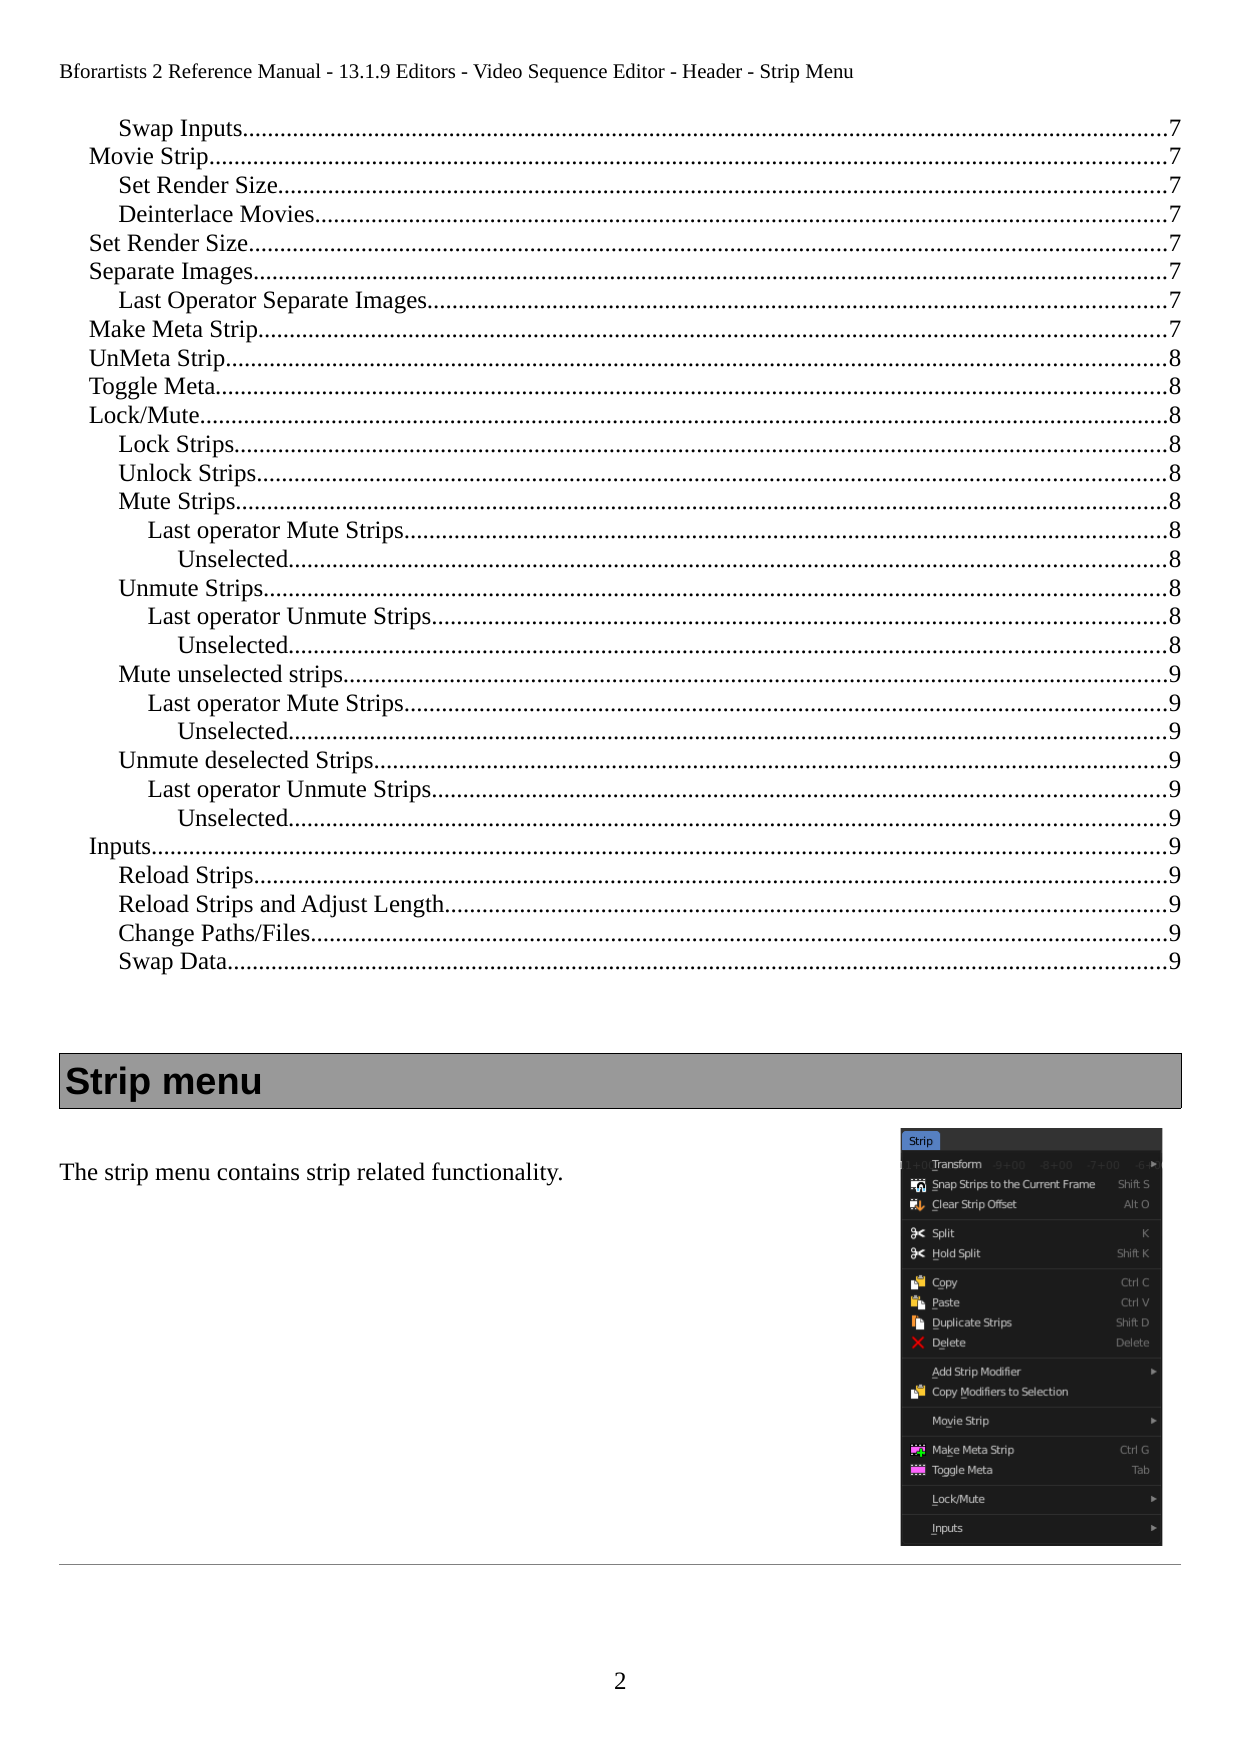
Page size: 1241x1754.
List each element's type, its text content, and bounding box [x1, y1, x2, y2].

text The strip menu contains strip related functionality. [59, 1157, 900, 1186]
text Unselected 8 [177, 544, 1181, 573]
text Lock Strips 8 [118, 429, 1181, 458]
text Inputs 9 [88, 831, 1181, 860]
text Unmute deselected Strips 9 [118, 745, 1181, 774]
text Set Render Size 7 [118, 170, 1181, 199]
text Unlock Strips 8 [118, 458, 1181, 486]
text Change Paths/Files 9 [118, 918, 1181, 946]
text Reload Strips 9 [118, 860, 1181, 889]
text Mute unselected strips 9 [118, 659, 1181, 688]
text Toggle Meta 8 [88, 371, 1181, 400]
text Lock/Mute 8 [88, 400, 1181, 429]
text UnMeta Strip 8 [88, 343, 1181, 371]
table_header Strip menu [60, 1054, 1181, 1108]
text Last operator Mute Strips 8 [147, 515, 1181, 544]
text Set Render Size 7 [88, 228, 1181, 256]
text Last operator Unmute Strips 8 [147, 601, 1181, 630]
picture [900, 1128, 1163, 1546]
text Reload Strips and Adjust Length 9 [118, 889, 1181, 918]
text Make Meta Strip 7 [88, 314, 1181, 343]
text Swap Data 9 [118, 946, 1181, 975]
text Unselected 9 [177, 716, 1181, 745]
text Unselected 9 [177, 803, 1181, 831]
text Unselected 8 [177, 630, 1181, 659]
text Last Operator Separate Images 7 [118, 285, 1181, 314]
text Unmute Strips 8 [118, 573, 1181, 601]
text Last operator Mute Strips 9 [147, 688, 1181, 716]
text Separate Images 7 [88, 256, 1181, 285]
text Mute Strips 8 [118, 486, 1181, 515]
text Swap Inputs 7 [118, 113, 1181, 141]
text Deinterlace Movies 7 [118, 199, 1181, 228]
text Last operator Unmute Strips 9 [147, 774, 1181, 803]
text Movie Strip 7 [88, 141, 1181, 170]
